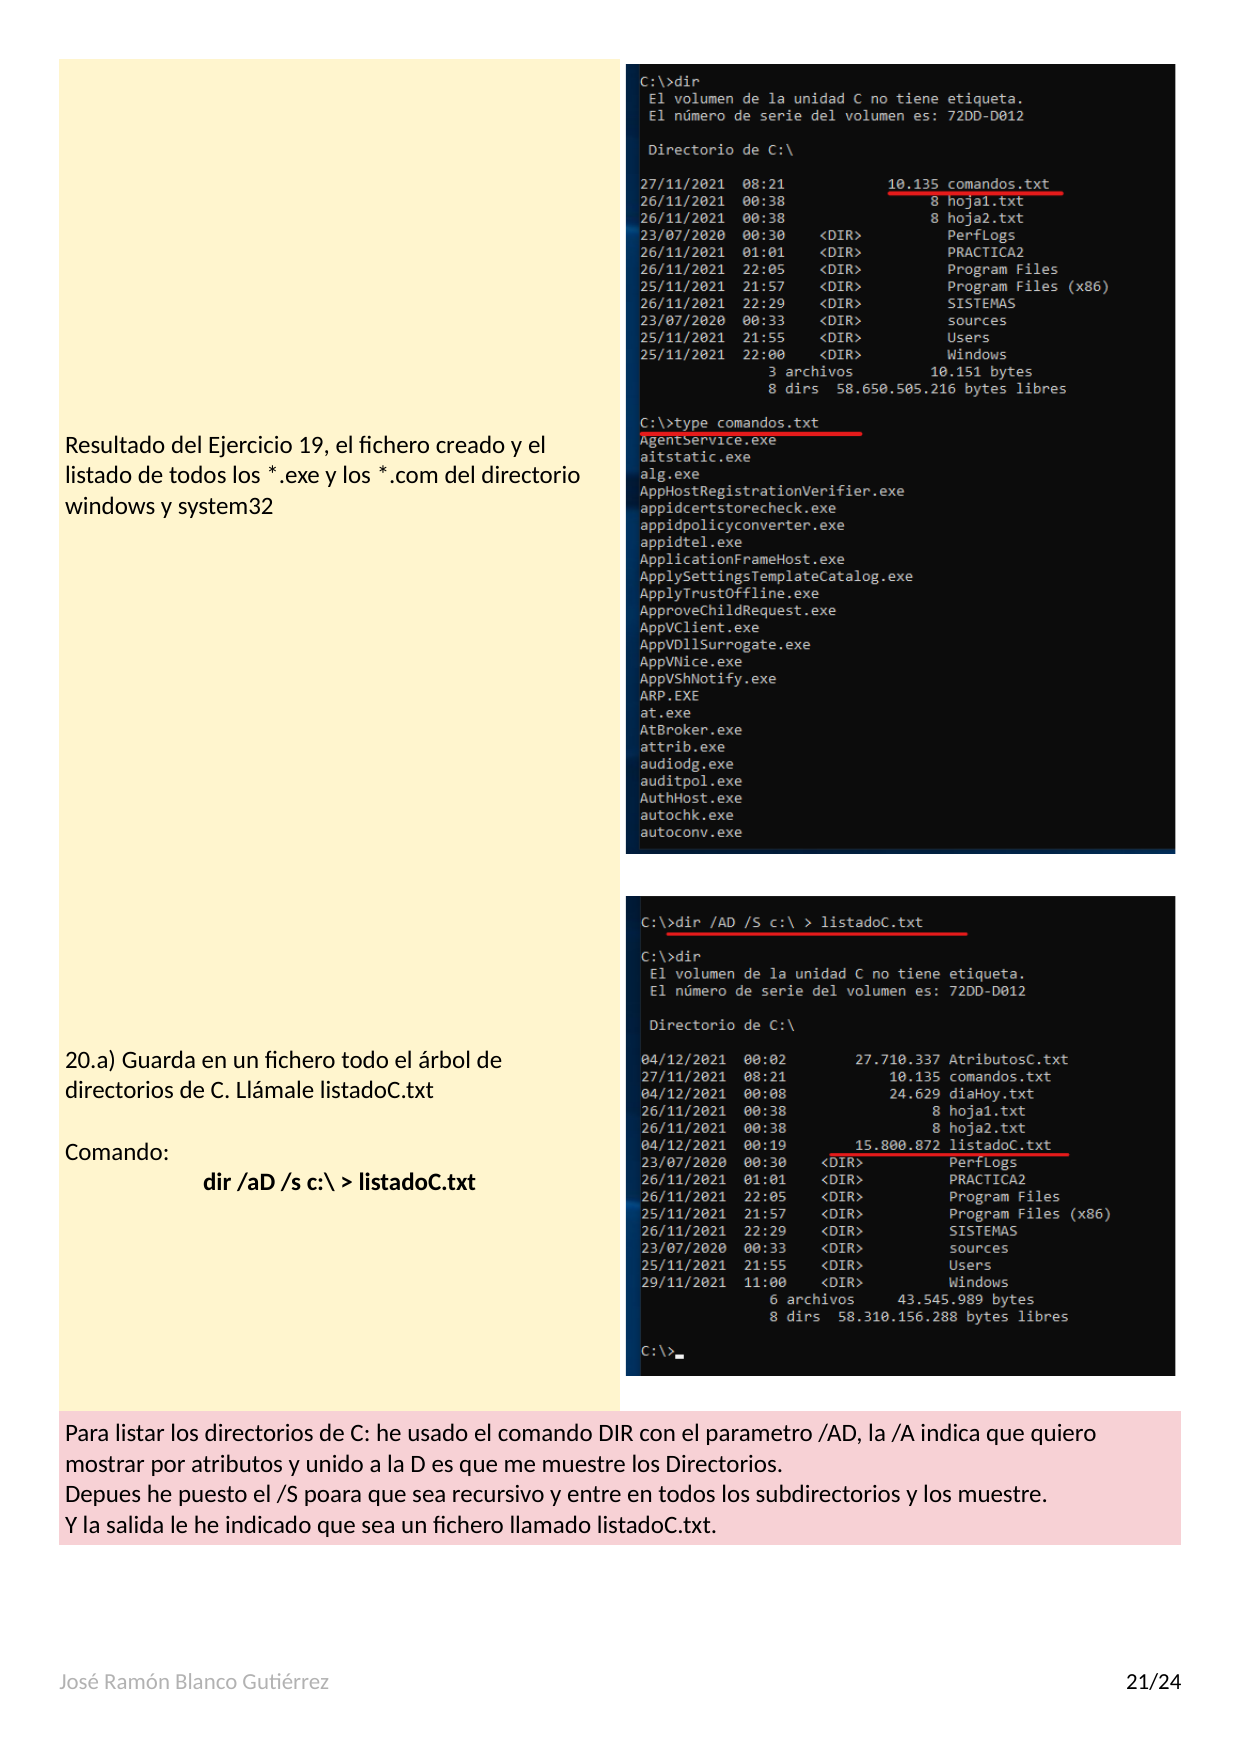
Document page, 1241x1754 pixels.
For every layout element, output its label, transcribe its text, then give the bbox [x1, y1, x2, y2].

table_cell 20.a) Guarda en un fichero todo el árbol de directorios de C. Llámale listadoC.txt Comando: dir /aD /s c:\ > listadoC.txt [59, 890, 620, 1411]
picture [625, 896, 1176, 1376]
table_cell Para listar los directorios de C: he usado el comando DIR con el parametro /AD, la /A indica que quiero mostrar por atributos y unido a la D es que me muestre los Directorios. Depues he puesto el /S poara que sea recursivo y entre en todos los subdirectorios y los muestre. Y la salida le he indicado que sea un fichero llamado listadoC.txt. [59, 1411, 1181, 1545]
picture [625, 64, 1176, 854]
table_cell [620, 59, 1181, 890]
table_cell [620, 890, 1181, 1411]
table_cell Resultado del Ejercicio 19, el fichero creado y el listado de todos los *.exe y los *.com del directorio windows y system32 [59, 59, 620, 890]
